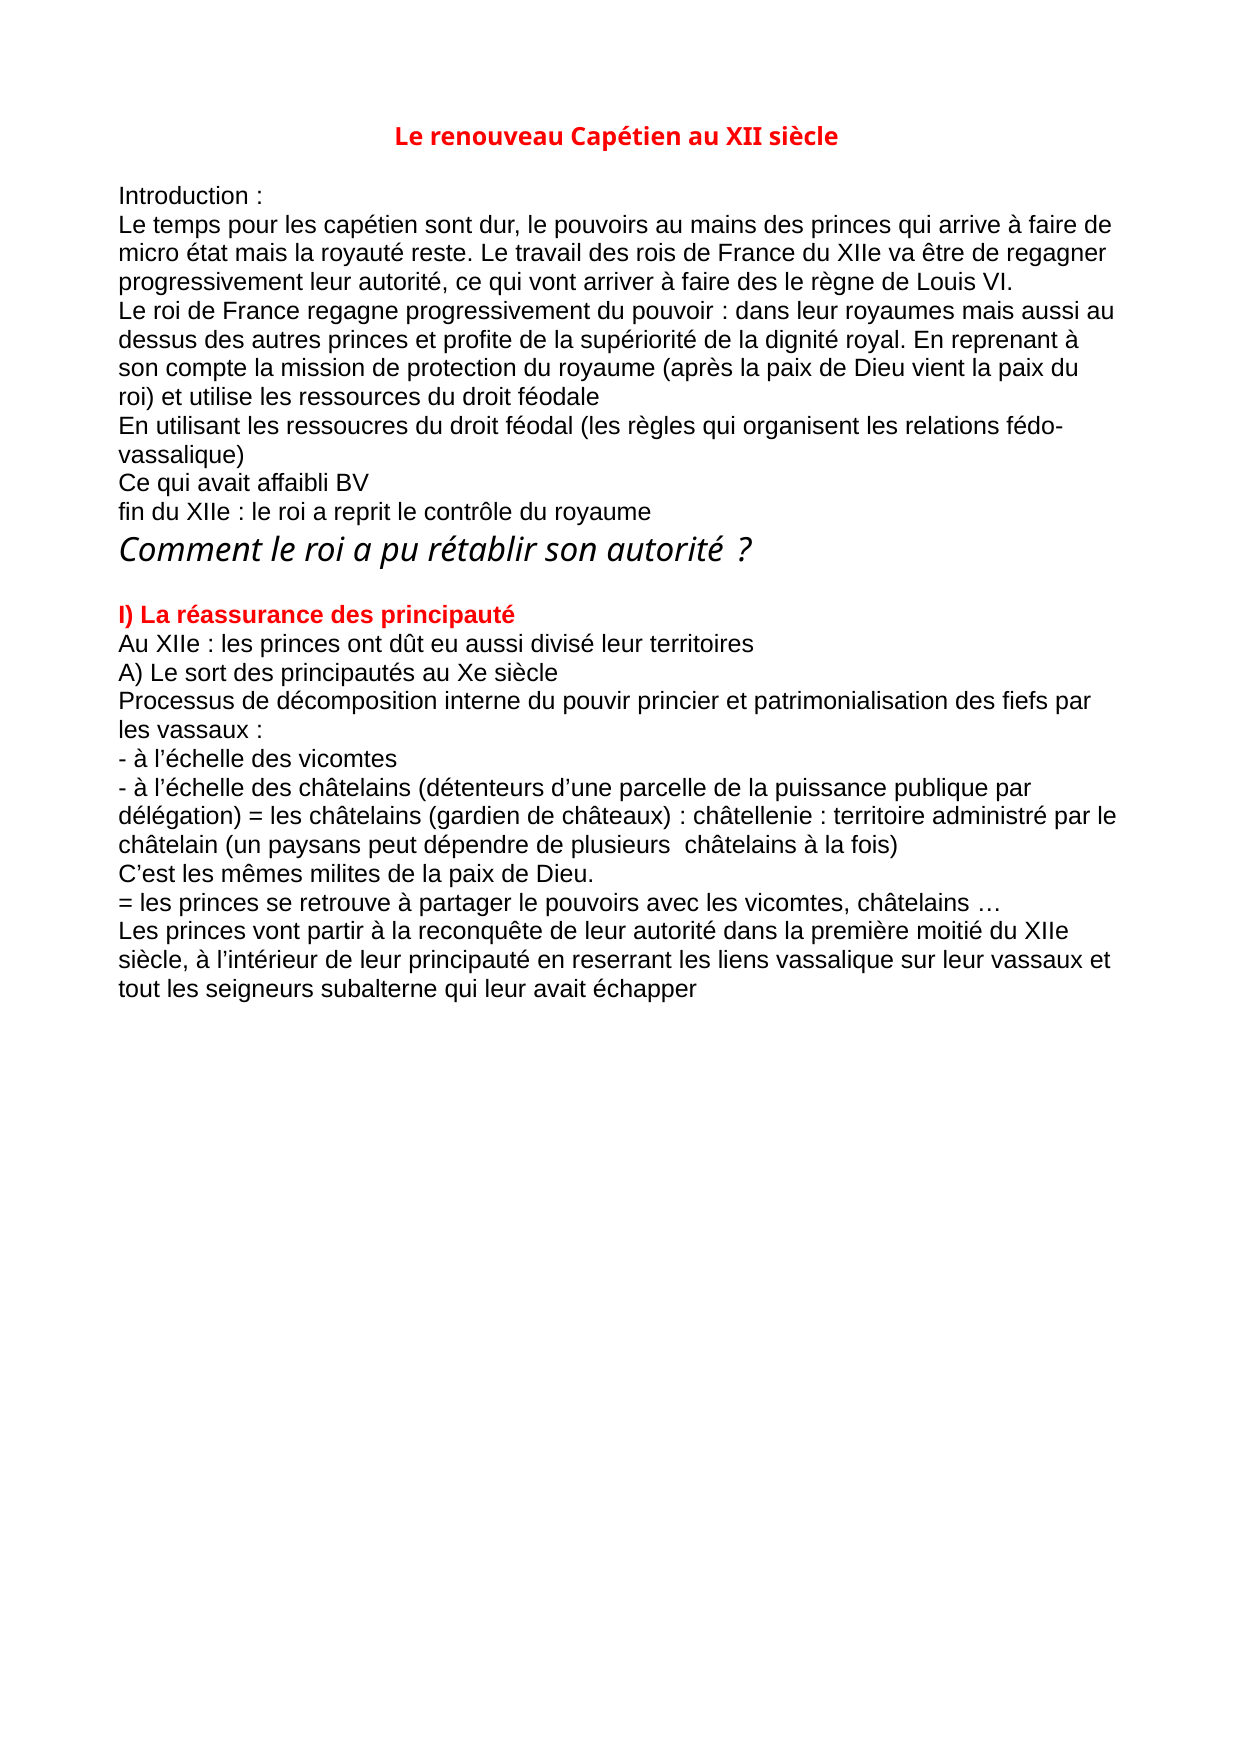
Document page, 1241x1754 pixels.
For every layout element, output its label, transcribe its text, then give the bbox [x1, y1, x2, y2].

text Comment le roi a pu rétablir son autorité ? [118, 526, 1122, 571]
text - à l’échelle des châtelains (détenteurs d’une parcelle de la puissance publique par délégation) = les châtelains (gardien de châteaux) : châtellenie : territoire administré par le châtelain (un paysans peut dépendre de plusieurs châtelains à la fois) [118, 773, 1122, 859]
text - à l’échelle des vicomtes [118, 744, 1122, 773]
text Au XIIe : les princes ont dût eu aussi divisé leur territoires [118, 629, 1122, 658]
text C’est les mêmes milites de la paix de Dieu. [118, 859, 1122, 888]
text Ce qui avait affaibli BV [118, 468, 1122, 497]
text fin du XIIe : le roi a reprit le contrôle du royaume [118, 497, 1122, 526]
text A) Le sort des principautés au Xe siècle [118, 658, 1122, 686]
text Le roi de France regagne progressivement du pouvoir : dans leur royaumes mais aussi au dessus des autres princes et profite de la supériorité de la dignité royal. En reprenant à son compte la mission de protection du royaume (après la paix de Dieu vient la paix du roi) et utilise les ressources du droit féodale [118, 296, 1122, 411]
text Le temps pour les capétien sont dur, le pouvoirs au mains des princes qui arrive à faire de micro état mais la royauté reste. Le travail des rois de France du XIIe va être de regagner progressivement leur autorité, ce qui vont arriver à faire des le règne de Louis VI. [118, 210, 1122, 296]
text Processus de décomposition interne du pouvir princier et patrimonialisation des fiefs par les vassaux : [118, 686, 1122, 744]
text = les princes se retrouve à partager le pouvoirs avec les vicomtes, châtelains … [118, 888, 1122, 916]
text I) La réassurance des principauté [118, 600, 1122, 629]
text Introduction : [118, 181, 1122, 210]
text Le renouveau Capétien au XII siècle [118, 118, 1122, 152]
text Les princes vont partir à la reconquête de leur autorité dans la première moitié du XIIe siècle, à l’intérieur de leur principauté en reserrant les liens vassalique sur leur vassaux et tout les seigneurs subalterne qui leur avait échapper [118, 916, 1122, 1003]
text En utilisant les ressoucres du droit féodal (les règles qui organisent les relations fédo-vassalique) [118, 411, 1122, 468]
